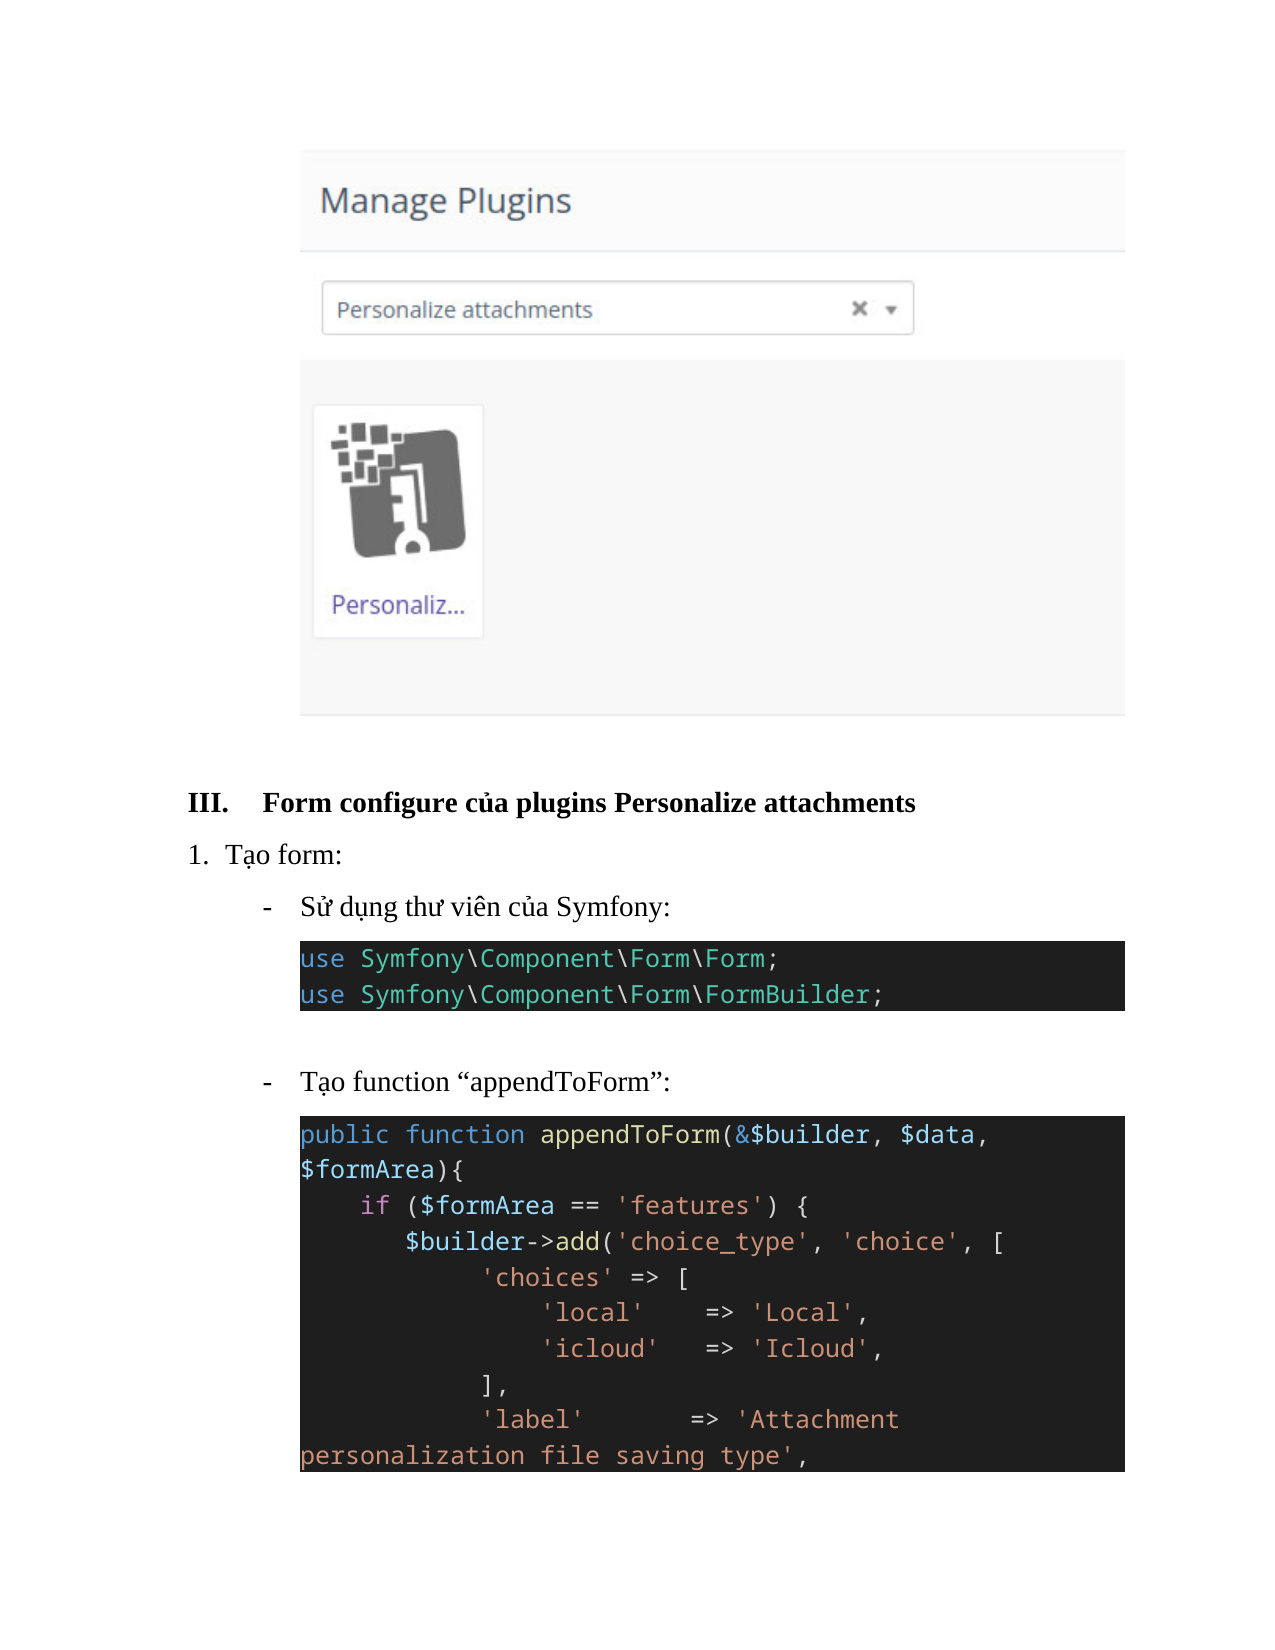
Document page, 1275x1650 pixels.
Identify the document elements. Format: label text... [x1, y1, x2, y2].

text use Symfony\Component\Form\Form; [300, 941, 1125, 975]
text 'local' => 'Local', [300, 1295, 1125, 1329]
text public function appendToForm(&$builder, $data, $formArea){ [300, 1116, 1125, 1186]
text 'choices' => [ [300, 1259, 1125, 1293]
list Sử dụng thư viên của Symfony: [262, 889, 1125, 923]
picture [300, 150, 1125, 716]
text if ($formArea == 'features') { [300, 1188, 1125, 1222]
text ], [300, 1366, 1125, 1401]
text 'icloud' => 'Icloud', [300, 1331, 1125, 1365]
text $builder->add('choice_type', 'choice', [ [300, 1223, 1125, 1258]
text 'label' => 'Attachment personalization file saving type', [300, 1402, 1125, 1472]
list Form configure của plugins Personalize attachments [187, 786, 1125, 819]
list Tạo form: [187, 837, 1125, 871]
text use Symfony\Component\Form\FormBuilder; [300, 977, 1125, 1011]
list Tạo function “appendToForm”: [262, 1064, 1125, 1098]
